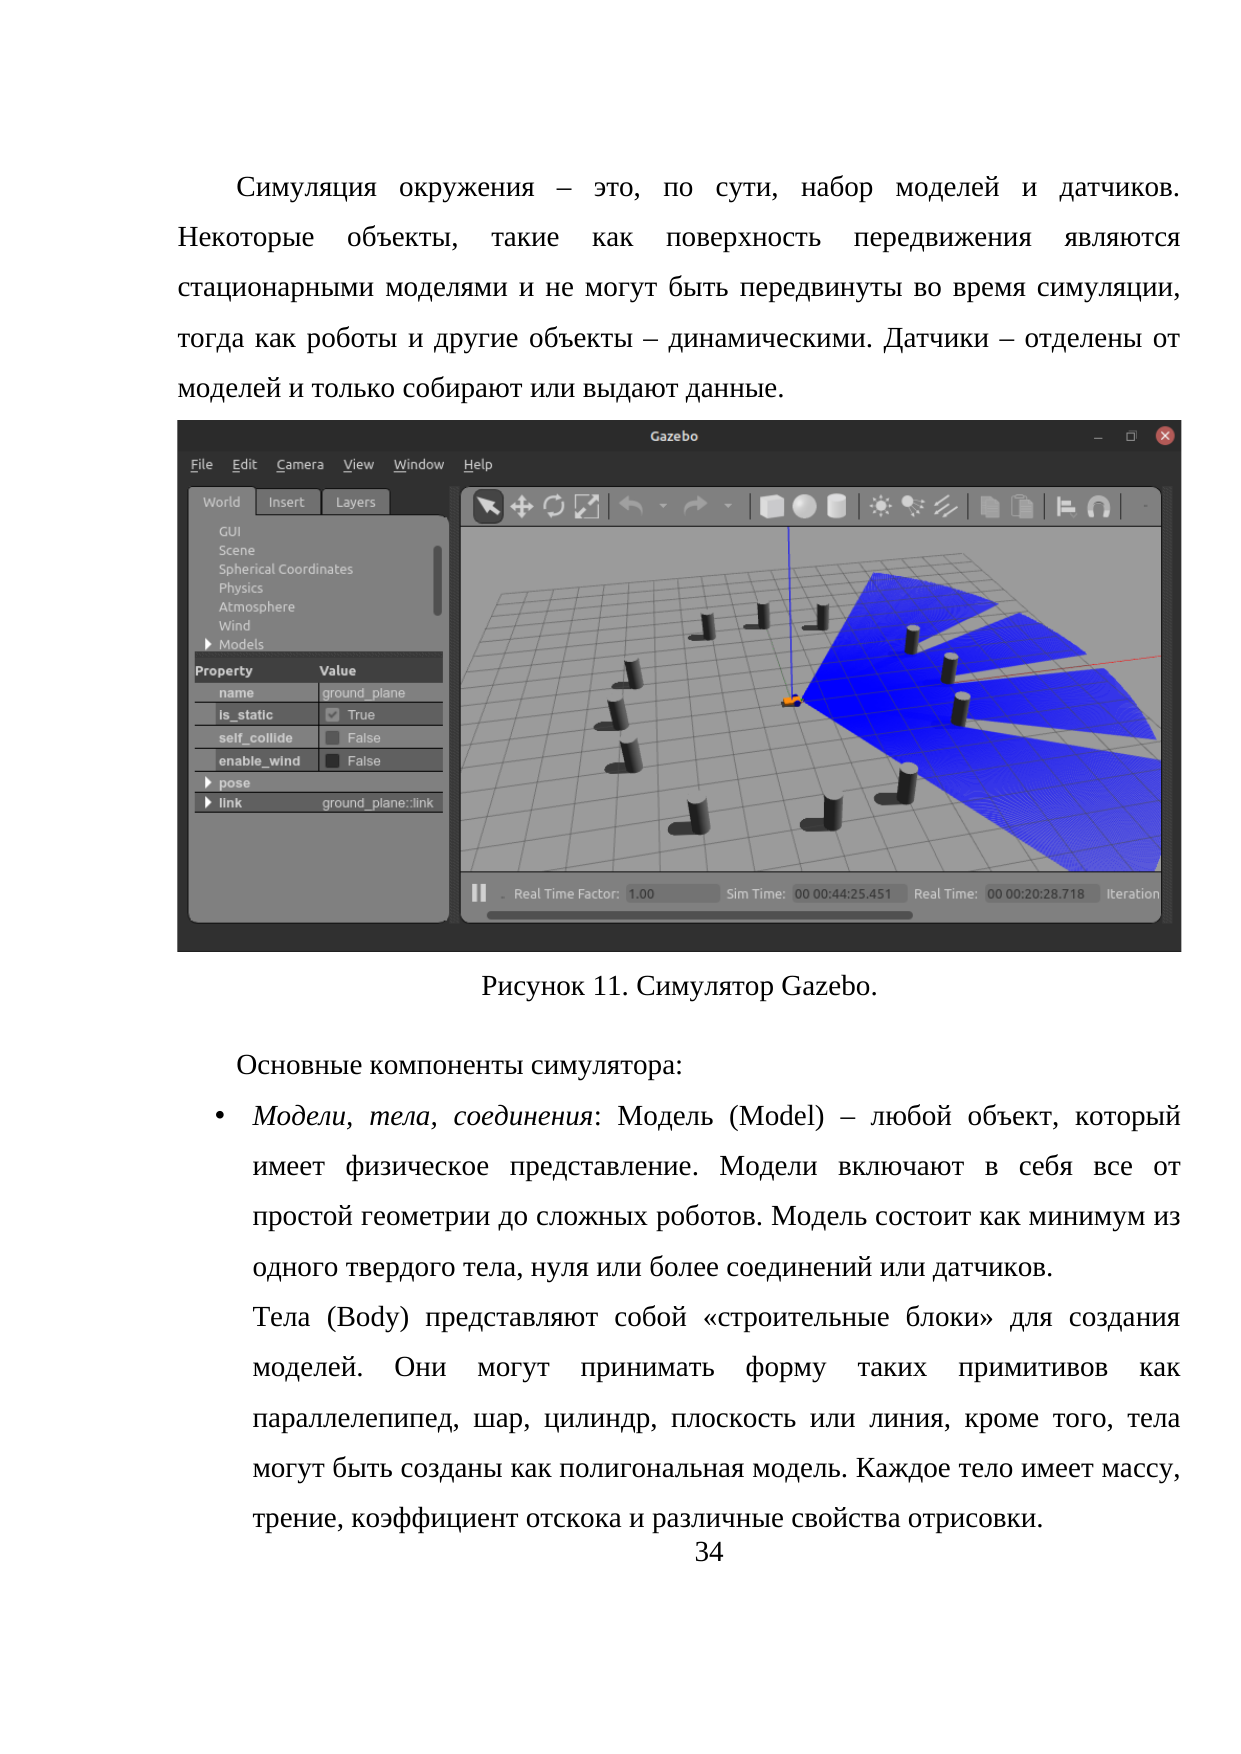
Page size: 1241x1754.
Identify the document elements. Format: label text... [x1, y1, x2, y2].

picture [177, 420, 1182, 952]
text Рисунок 11. Симулятор Gazebo. [177, 952, 1181, 1002]
text Симуляция окружения – это, по сути, набор моделей и датчиков. Некоторые объекты, такие как поверхность передвижения являются стационарными моделями и не могут быть передвинуты во время симуляции, тогда как роботы и другие объекты – динамическими. Датчики – отделены от моделей и только собирают или выдают данные. [177, 169, 1181, 403]
list Тела (Body) представляют собой «строительные блоки» для создания моделей. Они могут принимать форму таких примитивов как параллелепипед, шар, цилиндр, плоскость или линия, кроме того, тела могут быть созданы как полигональная модель. Каждое тело имеет массу, трение, коэффициент отскока и различные свойства отрисовки. [215, 1299, 1181, 1534]
list Модели, тела, соединения: Модель (Model) – любой объект, который имеет физическое представление. Модели включают в себя все от простой геометрии до сложных роботов. Модель состоит как минимум из одного твердого тела, нуля или более соединений или датчиков. [215, 1098, 1181, 1282]
text Основные компоненты симулятора: [177, 1047, 1181, 1081]
